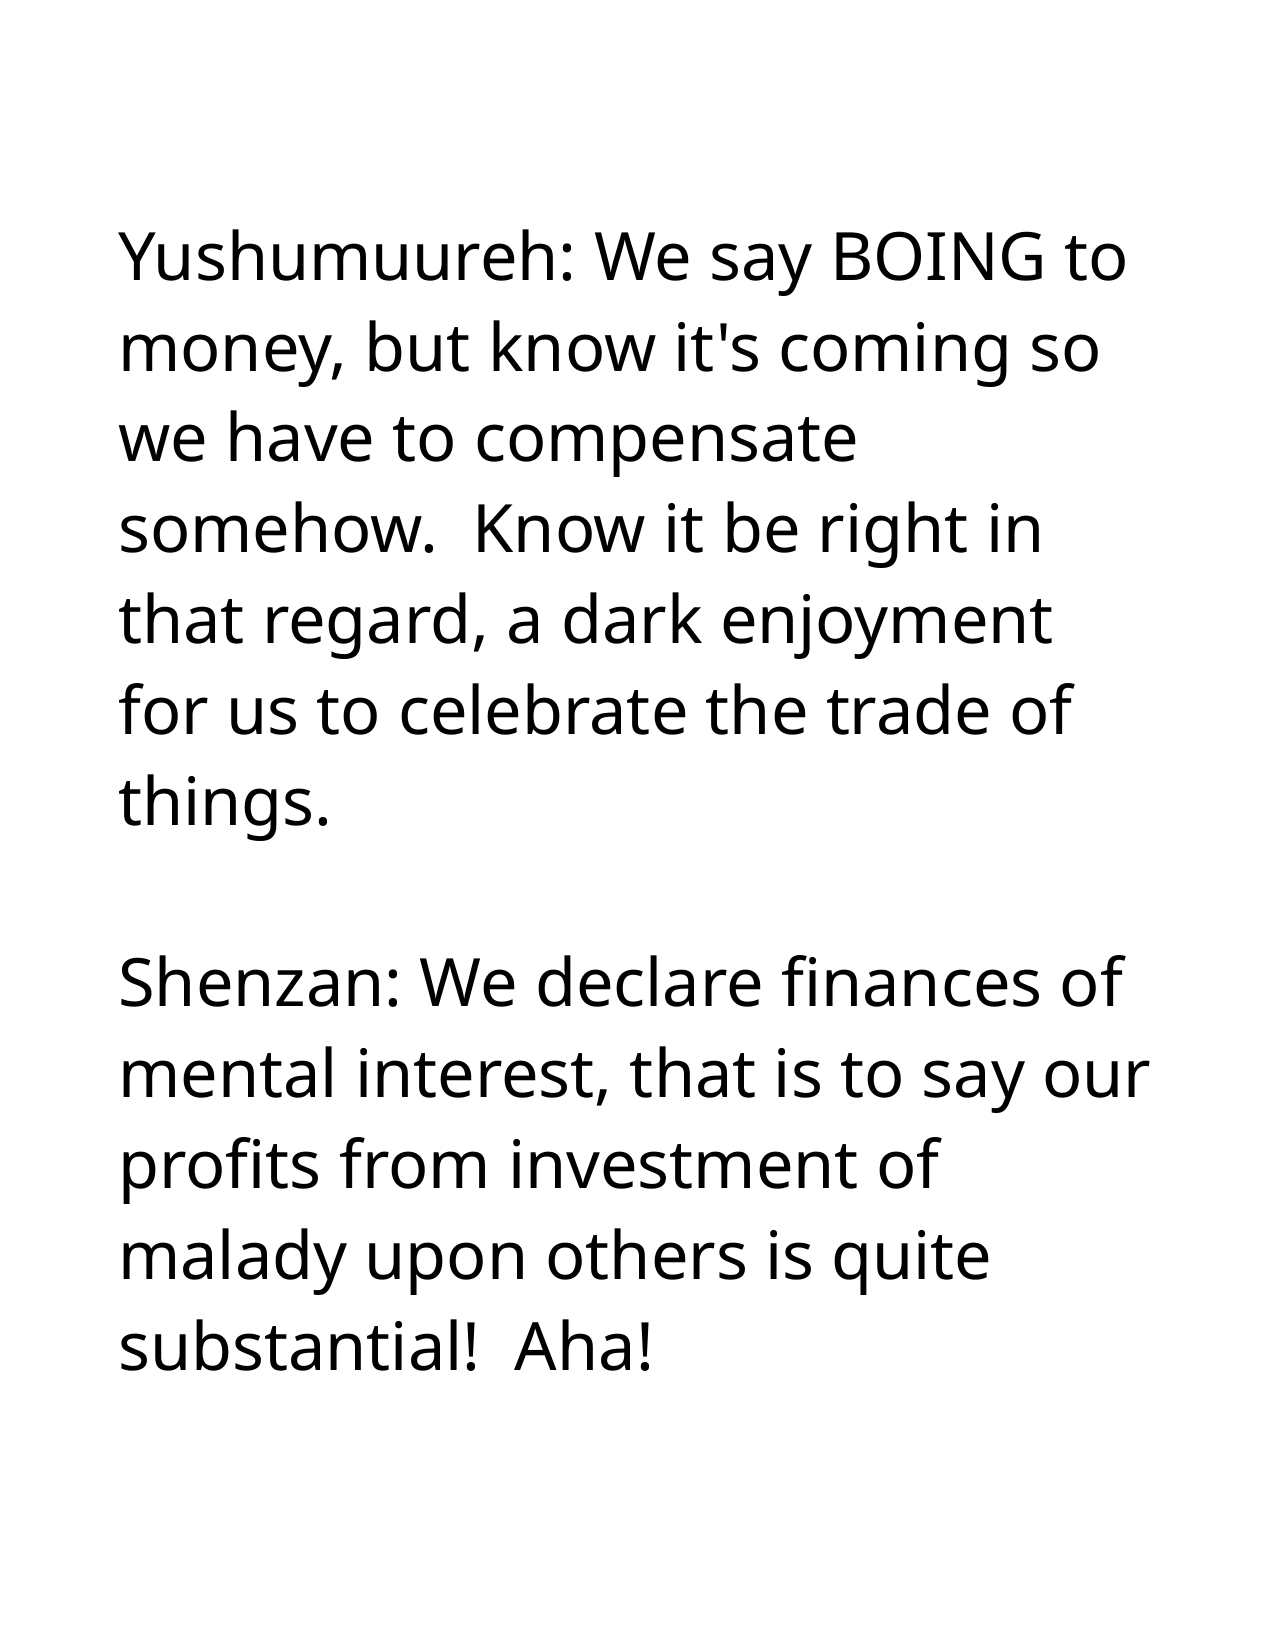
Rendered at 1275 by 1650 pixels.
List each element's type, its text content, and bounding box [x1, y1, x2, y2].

text Shenzan: We declare finances of mental interest, that is to say our profits from investment of malady upon others is quite substantial! Aha! [118, 936, 1157, 1390]
text Yushumuureh: We say BOING to money, but know it's coming so we have to compensate somehow. Know it be right in that regard, a dark enjoyment for us to celebrate the trade of things. [118, 209, 1157, 845]
